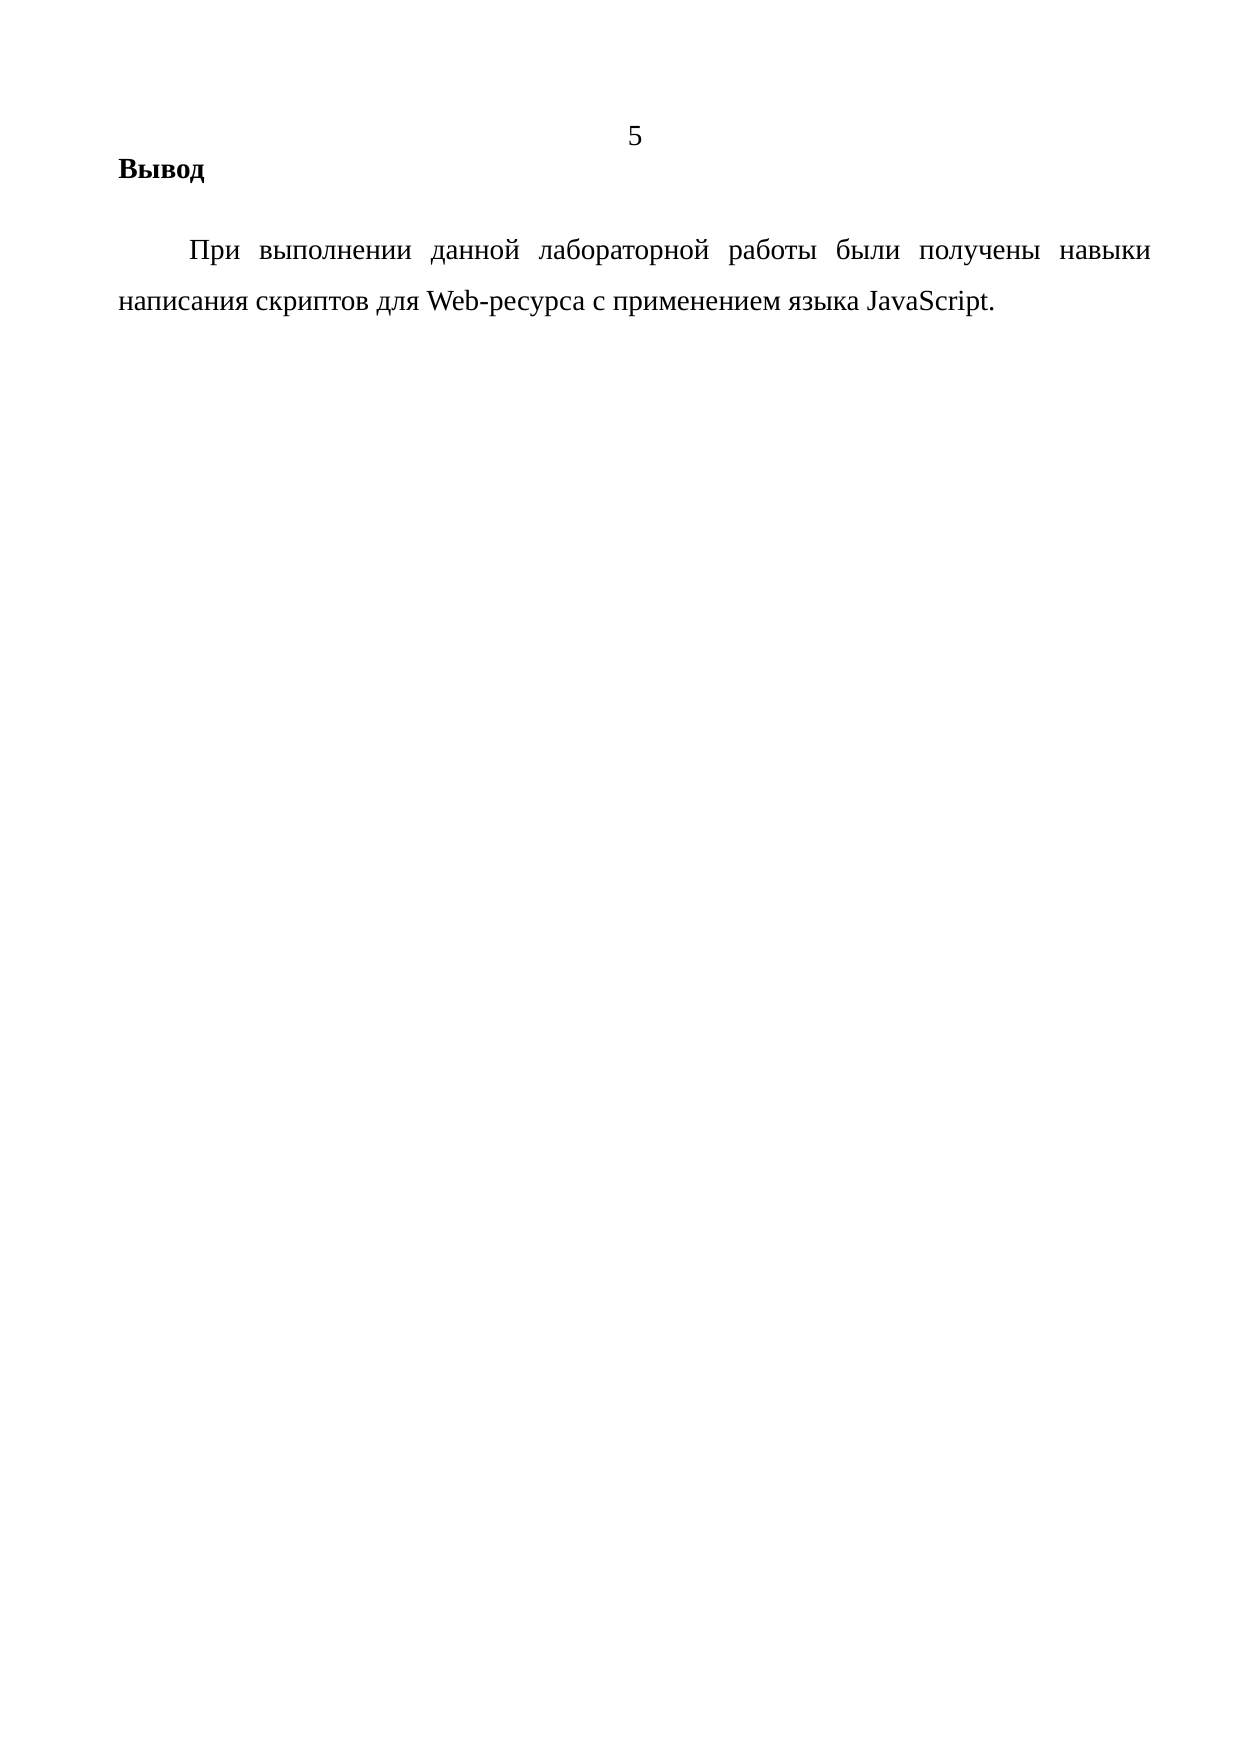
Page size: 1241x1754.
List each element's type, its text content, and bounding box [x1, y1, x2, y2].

text При выполнении данной лабораторной работы были получены навыки написания скриптов для Web-ресурса с применением языка JavaScript. [118, 232, 1152, 316]
subtitle Вывод [118, 152, 1152, 185]
